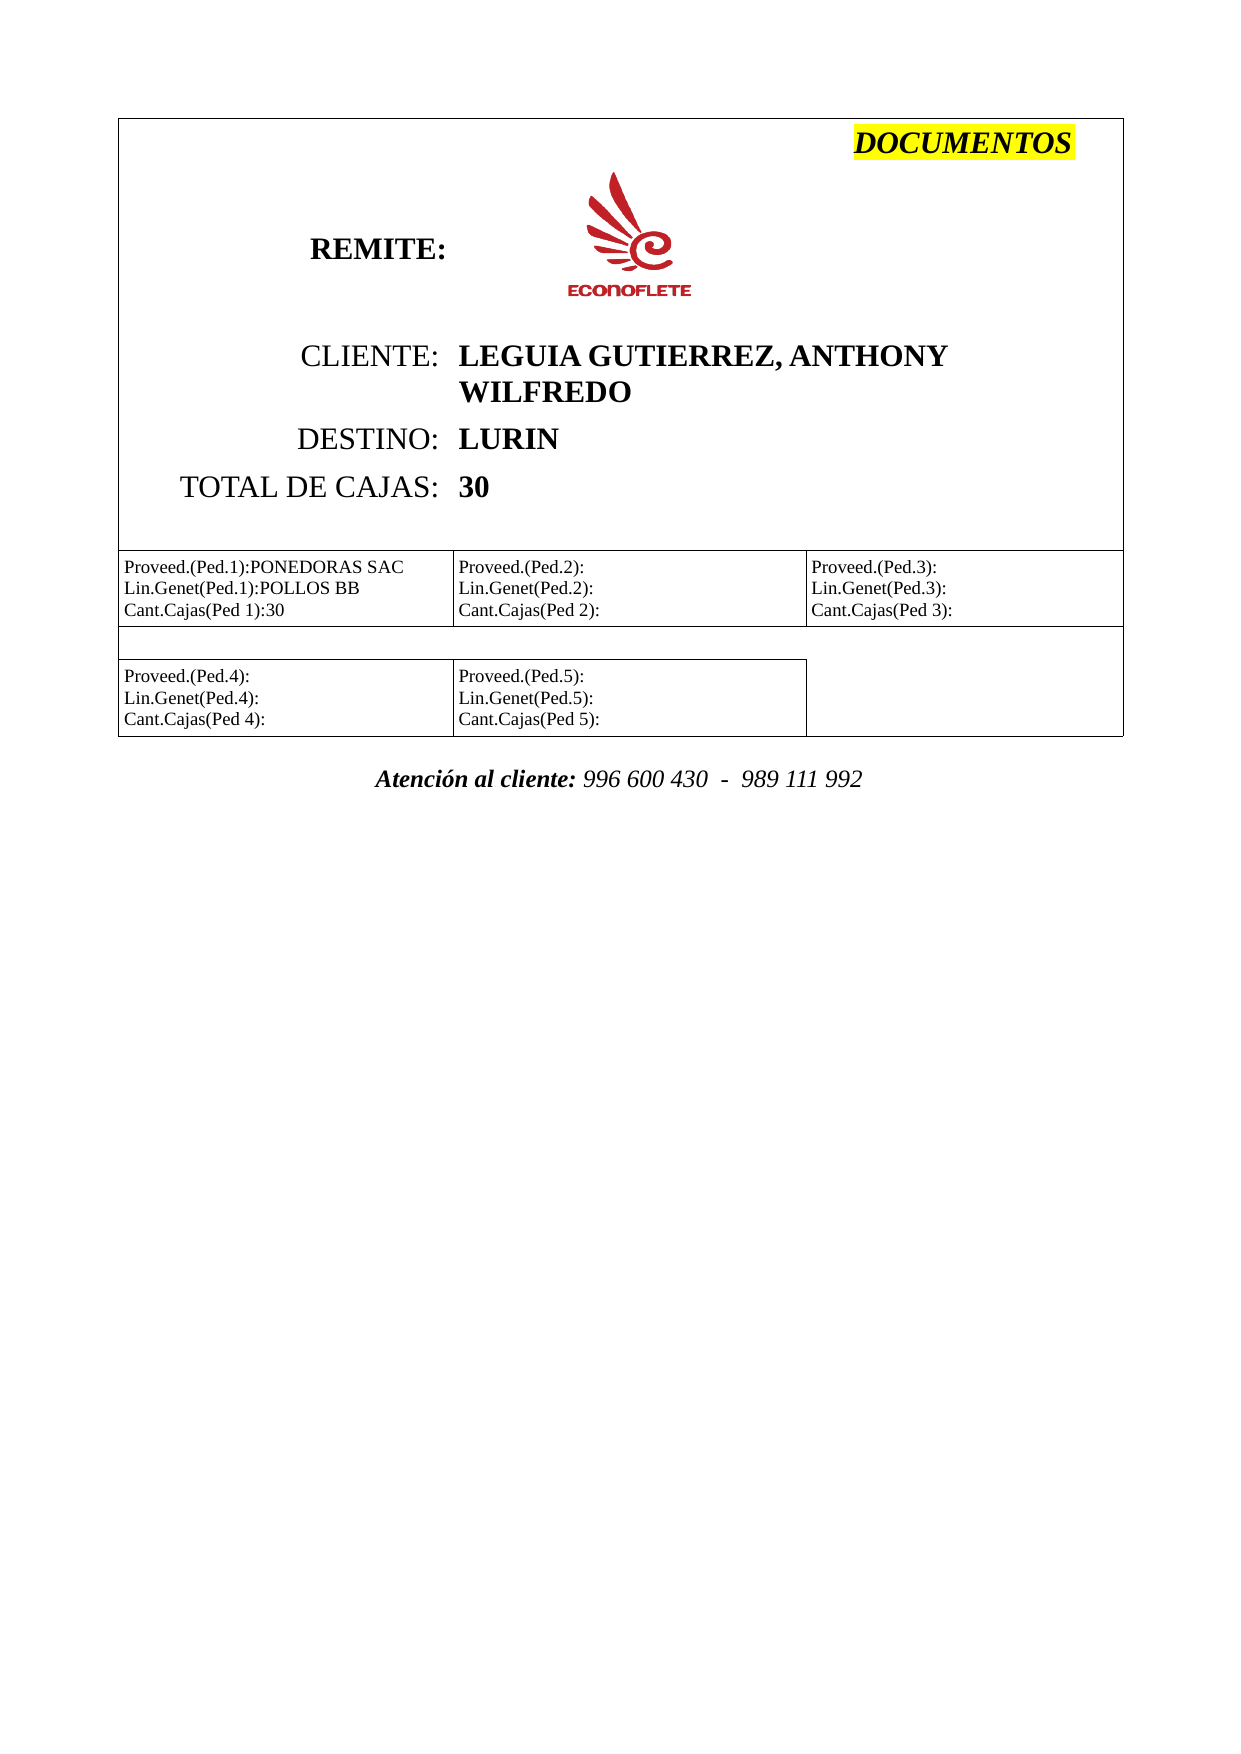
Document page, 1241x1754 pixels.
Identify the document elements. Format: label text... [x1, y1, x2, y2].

table_cell Proveed.(Ped.3): Lin.Genet(Ped.3): Cant.Cajas(Ped 3): [807, 551, 1123, 626]
table_cell Proveed.(Ped.5): Lin.Genet(Ped.5): Cant.Cajas(Ped 5): [454, 660, 806, 736]
table_cell LURIN [453, 415, 806, 462]
table_cell [453, 510, 806, 550]
table_cell LEGUIA GUTIERREZ, ANTHONY WILFREDO [453, 332, 1123, 415]
table_cell [806, 415, 1123, 462]
table_cell [806, 510, 1123, 550]
table_cell REMITE: [119, 166, 453, 332]
table_cell Proveed.(Ped.2): Lin.Genet(Ped.2): Cant.Cajas(Ped 2): [454, 551, 806, 626]
table_cell 30 [453, 462, 1123, 510]
table_cell [453, 627, 806, 659]
table_cell [806, 627, 1123, 659]
table_cell Proveed.(Ped.1):PONEDORAS SAC Lin.Genet(Ped.1):POLLOS BB Cant.Cajas(Ped 1):30 [119, 551, 453, 626]
table_cell CLIENTE: [119, 332, 453, 415]
table_cell Proveed.(Ped.4): Lin.Genet(Ped.4): Cant.Cajas(Ped 4): [119, 660, 453, 736]
table_cell [453, 166, 806, 332]
picture [552, 171, 707, 297]
table_cell [119, 510, 453, 550]
table_header [453, 119, 806, 166]
text Atención al cliente: 996 600 430 - 989 111 992 [118, 764, 1122, 793]
table_cell [806, 166, 1123, 332]
table_header DOCUMENTOS [806, 119, 1123, 166]
table_header [119, 119, 453, 166]
table_cell TOTAL DE CAJAS: [119, 462, 453, 510]
table_cell DESTINO: [119, 415, 453, 462]
table_cell [119, 627, 453, 659]
table_cell [807, 659, 1123, 736]
